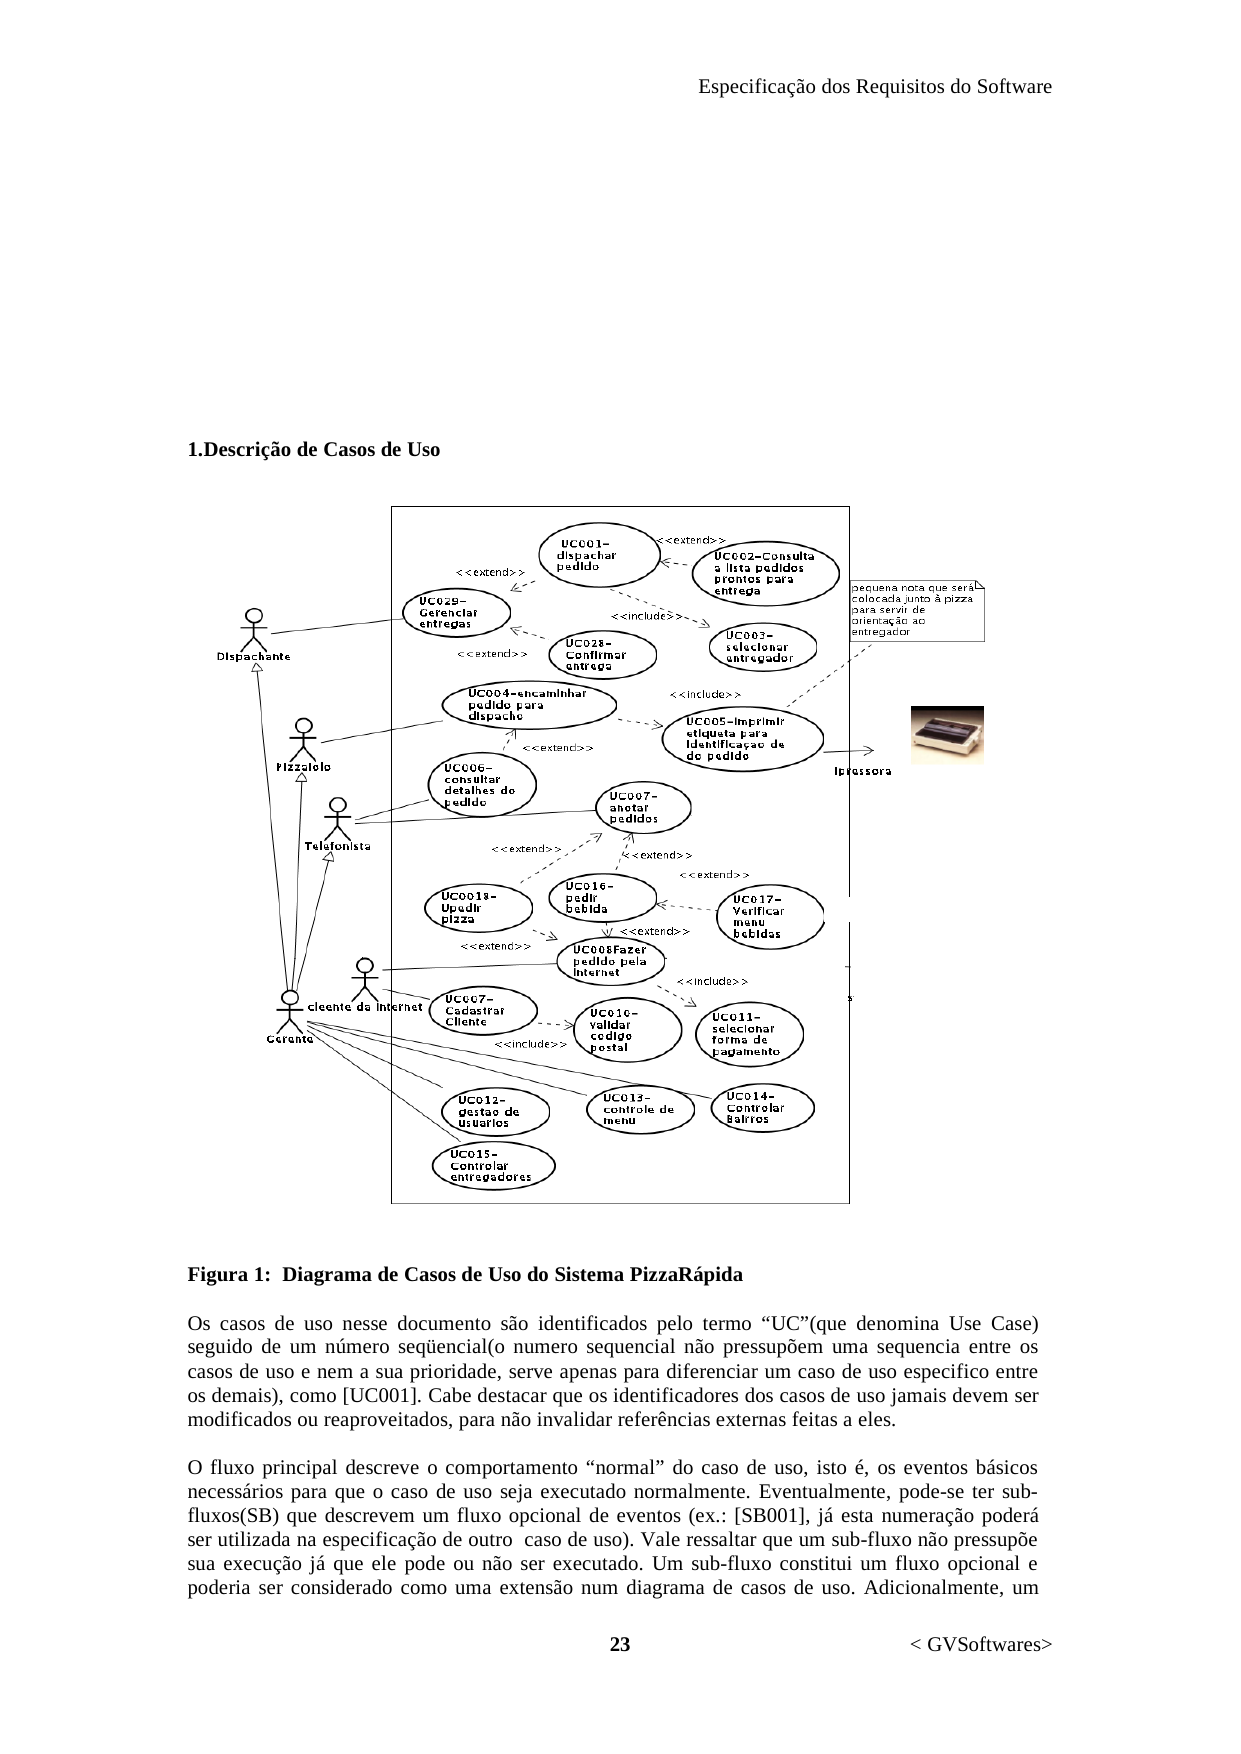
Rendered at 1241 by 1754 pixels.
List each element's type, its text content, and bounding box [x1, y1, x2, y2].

text O fluxo principal descreve o comportamento “normal” do caso de uso, isto é, os eventos básicos necessários para que o caso de uso seja executado normalmente. Eventualmente, pode-se ter sub-fluxos(SB) que descrevem um fluxo opcional de eventos (ex.: [SB001], já esta numeração poderá ser utilizada na especificação de outro caso de uso). Vale ressaltar que um sub-fluxo não pressupõe sua execução já que ele pode ou não ser executado. Um sub-fluxo constitui um fluxo opcional e poderia ser considerado como uma extensão num diagrama de casos de uso. Adicionalmente, um [187, 1455, 1040, 1599]
text Os casos de uso nesse documento são identificados pelo termo “UC”(que denomina Use Case) seguido de um número seqüencial(o numero sequencial não pressupõem uma sequencia entre os casos de uso e nem a sua prioridade, serve apenas para diferenciar um caso de uso especifico entre os demais), como [UC001]. Cabe destacar que os identificadores dos casos de uso jamais devem ser modificados ou reaproveitados, para não invalidar referências externas feitas a eles. [187, 1310, 1040, 1431]
picture [217, 504, 996, 1214]
list Descrição de Casos de Uso [187, 436, 1040, 461]
text Figura 1: Diagrama de Casos de Uso do Sistema PizzaRápida [187, 1262, 1040, 1286]
